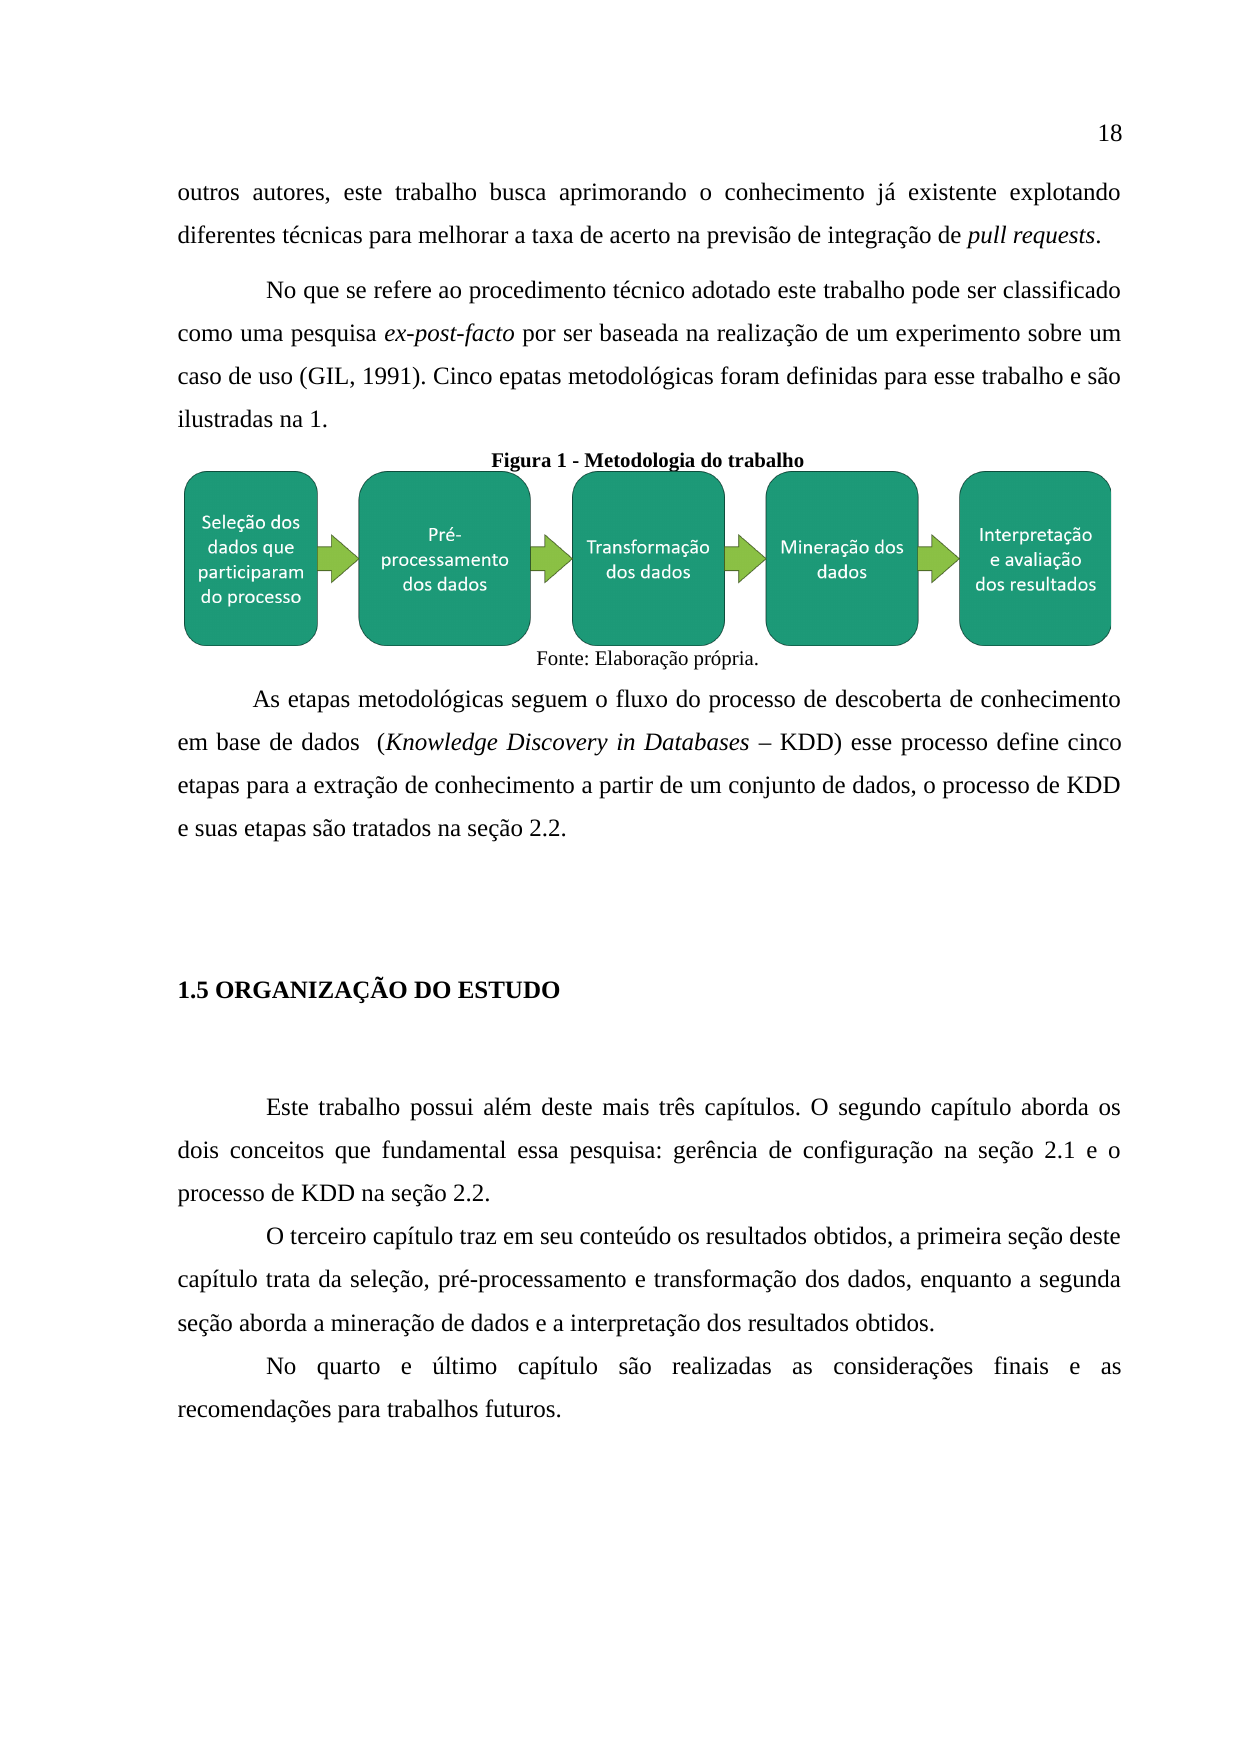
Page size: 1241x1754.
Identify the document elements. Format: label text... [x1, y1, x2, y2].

text outros autores, este trabalho busca aprimorando o conhecimento já existente explotando diferentes técnicas para melhorar a taxa de acerto na previsão de integração de pull requests. [177, 177, 1122, 249]
text Este trabalho possui além deste mais três capítulos. O segundo capítulo aborda os dois conceitos que fundamental essa pesquisa: gerência de configuração na seção 2.1 e o processo de KDD na seção 2.2. [177, 1092, 1122, 1207]
text No que se refere ao procedimento técnico adotado este trabalho pode ser classificado como uma pesquisa ex-post-facto por ser baseada na realização de um experimento sobre um caso de uso (GIL, 1991). Cinco epatas metodológicas foram definidas para esse trabalho e são ilustradas na 1. [177, 275, 1122, 433]
text O terceiro capítulo traz em seu conteúdo os resultados obtidos, a primeira seção deste capítulo trata da seleção, pré-processamento e transformação dos dados, enquanto a segunda seção aborda a mineração de dados e a interpretação dos resultados obtidos. [177, 1221, 1122, 1336]
picture [184, 471, 1112, 646]
text Fonte: Elaboração própria. [184, 646, 1111, 670]
text As etapas metodológicas seguem o fluxo do processo de descoberta de conhecimento em base de dados (Knowledge Discovery in Databases – KDD) esse processo define cinco etapas para a extração de conhecimento a partir de um conjunto de dados, o processo de KDD e suas etapas são tratados na seção 2.2. [177, 459, 1122, 842]
text Figura 1 - Metodologia do trabalho [184, 448, 1111, 471]
text 1.5 Organização do estudo [177, 975, 1122, 1003]
text No quarto e último capítulo são realizadas as considerações finais e as recomendações para trabalhos futuros. [177, 1351, 1122, 1423]
